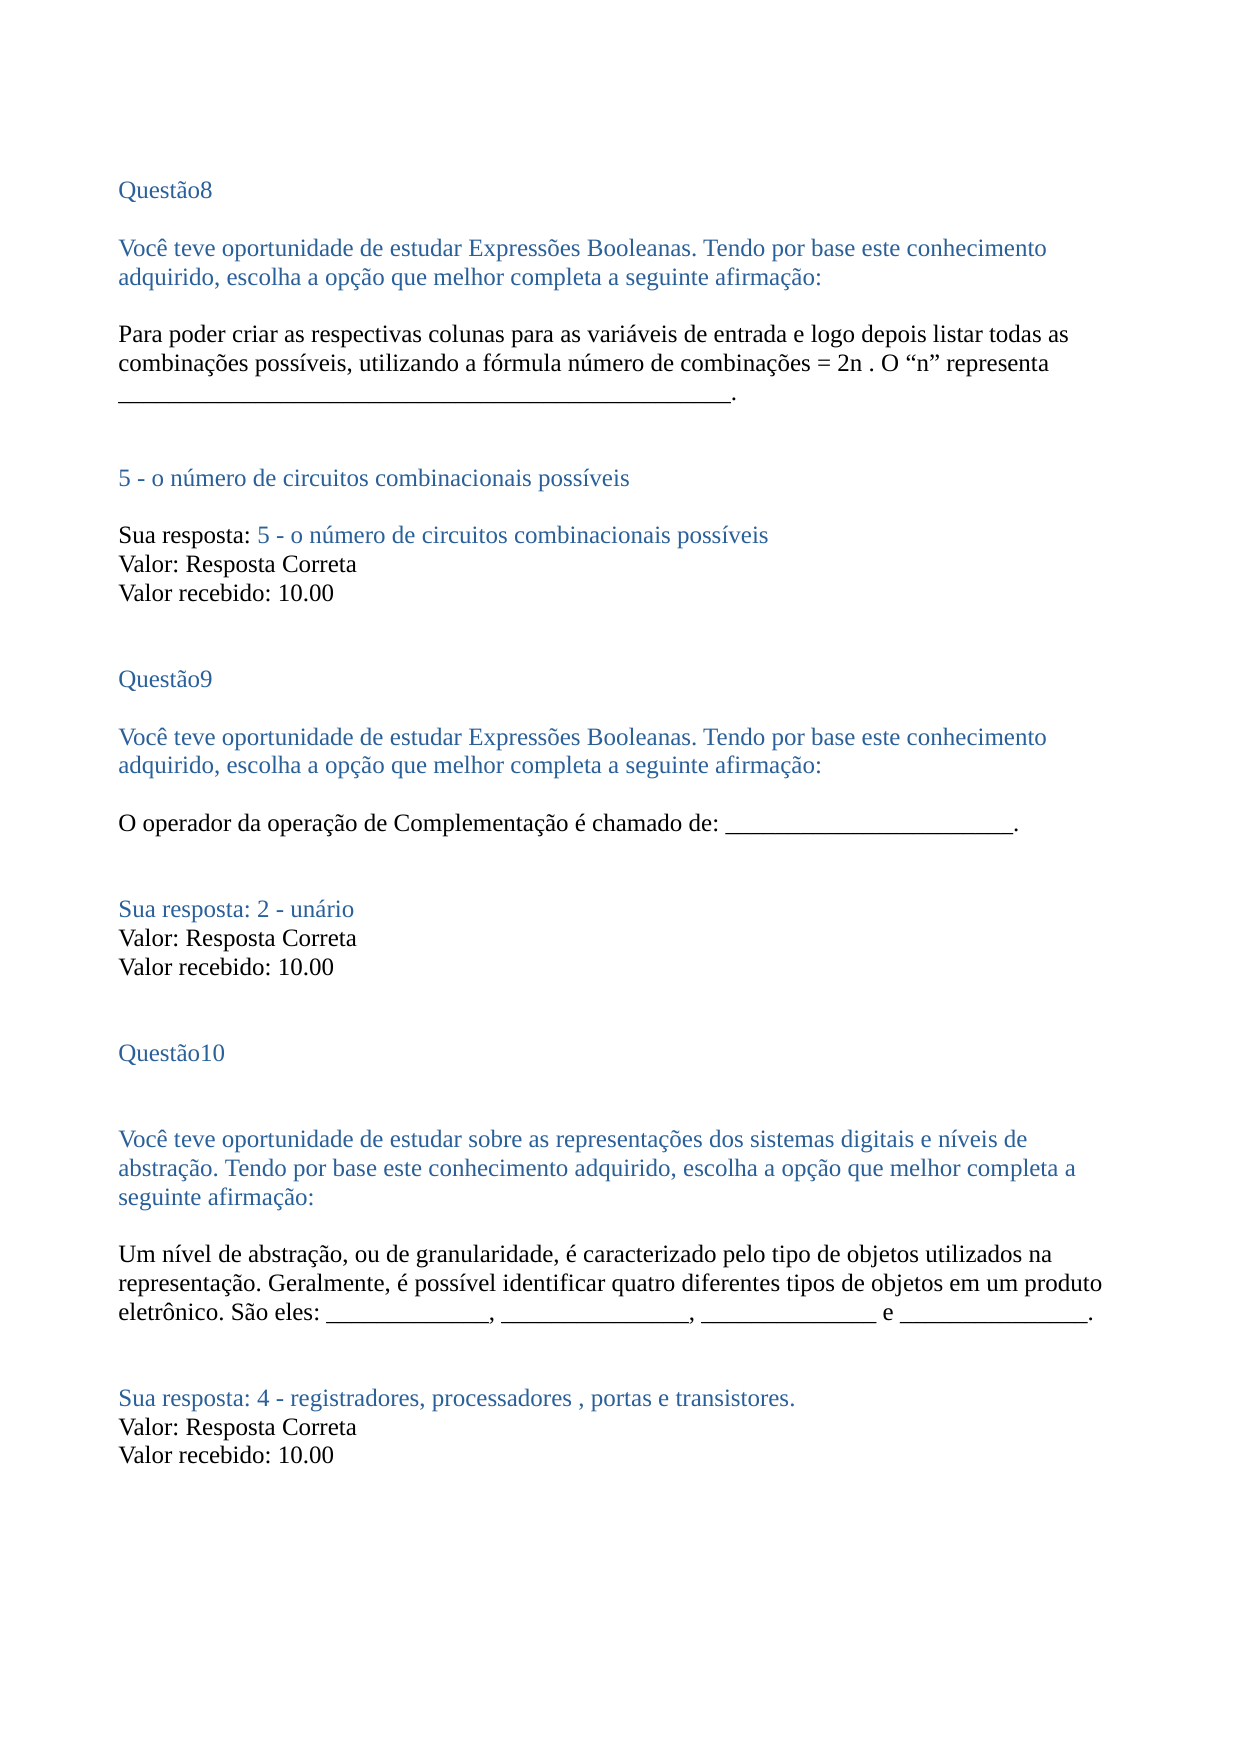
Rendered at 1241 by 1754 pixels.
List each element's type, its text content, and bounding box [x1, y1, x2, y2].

text Valor: Resposta Correta [118, 549, 1122, 578]
text Você teve oportunidade de estudar Expressões Booleanas. Tendo por base este conhecimento adquirido, escolha a opção que melhor completa a seguinte afirmação: [118, 233, 1122, 291]
text Você teve oportunidade de estudar Expressões Booleanas. Tendo por base este conhecimento adquirido, escolha a opção que melhor completa a seguinte afirmação: [118, 722, 1122, 779]
text Valor recebido: 10.00 [118, 952, 1122, 981]
text Valor recebido: 10.00 [118, 1441, 1122, 1469]
text Valor: Resposta Correta [118, 923, 1122, 952]
text Valor recebido: 10.00 [118, 578, 1122, 607]
text Questão8 [118, 176, 1122, 204]
text Questão10 [118, 1038, 1122, 1067]
text Valor: Resposta Correta [118, 1412, 1122, 1441]
text Sua resposta: 4 - registradores, processadores , portas e transistores. [118, 1383, 1122, 1412]
text Sua resposta: 2 - unário [118, 894, 1122, 923]
text O operador da operação de Complementação é chamado de: _______________________. [118, 808, 1122, 837]
text Um nível de abstração, ou de granularidade, é caracterizado pelo tipo de objetos utilizados na representação. Geralmente, é possível identificar quatro diferentes tipos de objetos em um produto eletrônico. São eles: _____________, _______________, ______________ e _______________. [118, 1239, 1122, 1326]
text Para poder criar as respectivas colunas para as variáveis de entrada e logo depois listar todas as combinações possíveis, utilizando a fórmula número de combinações = 2n . O “n” representa _________________________________________________. [118, 319, 1122, 406]
text 5 - o número de circuitos combinacionais possíveis [118, 463, 1122, 492]
text Você teve oportunidade de estudar sobre as representações dos sistemas digitais e níveis de abstração. Tendo por base este conhecimento adquirido, escolha a opção que melhor completa a seguinte afirmação: [118, 1124, 1122, 1211]
text Sua resposta: 5 - o número de circuitos combinacionais possíveis [118, 521, 1122, 549]
text Questão9 [118, 664, 1122, 693]
